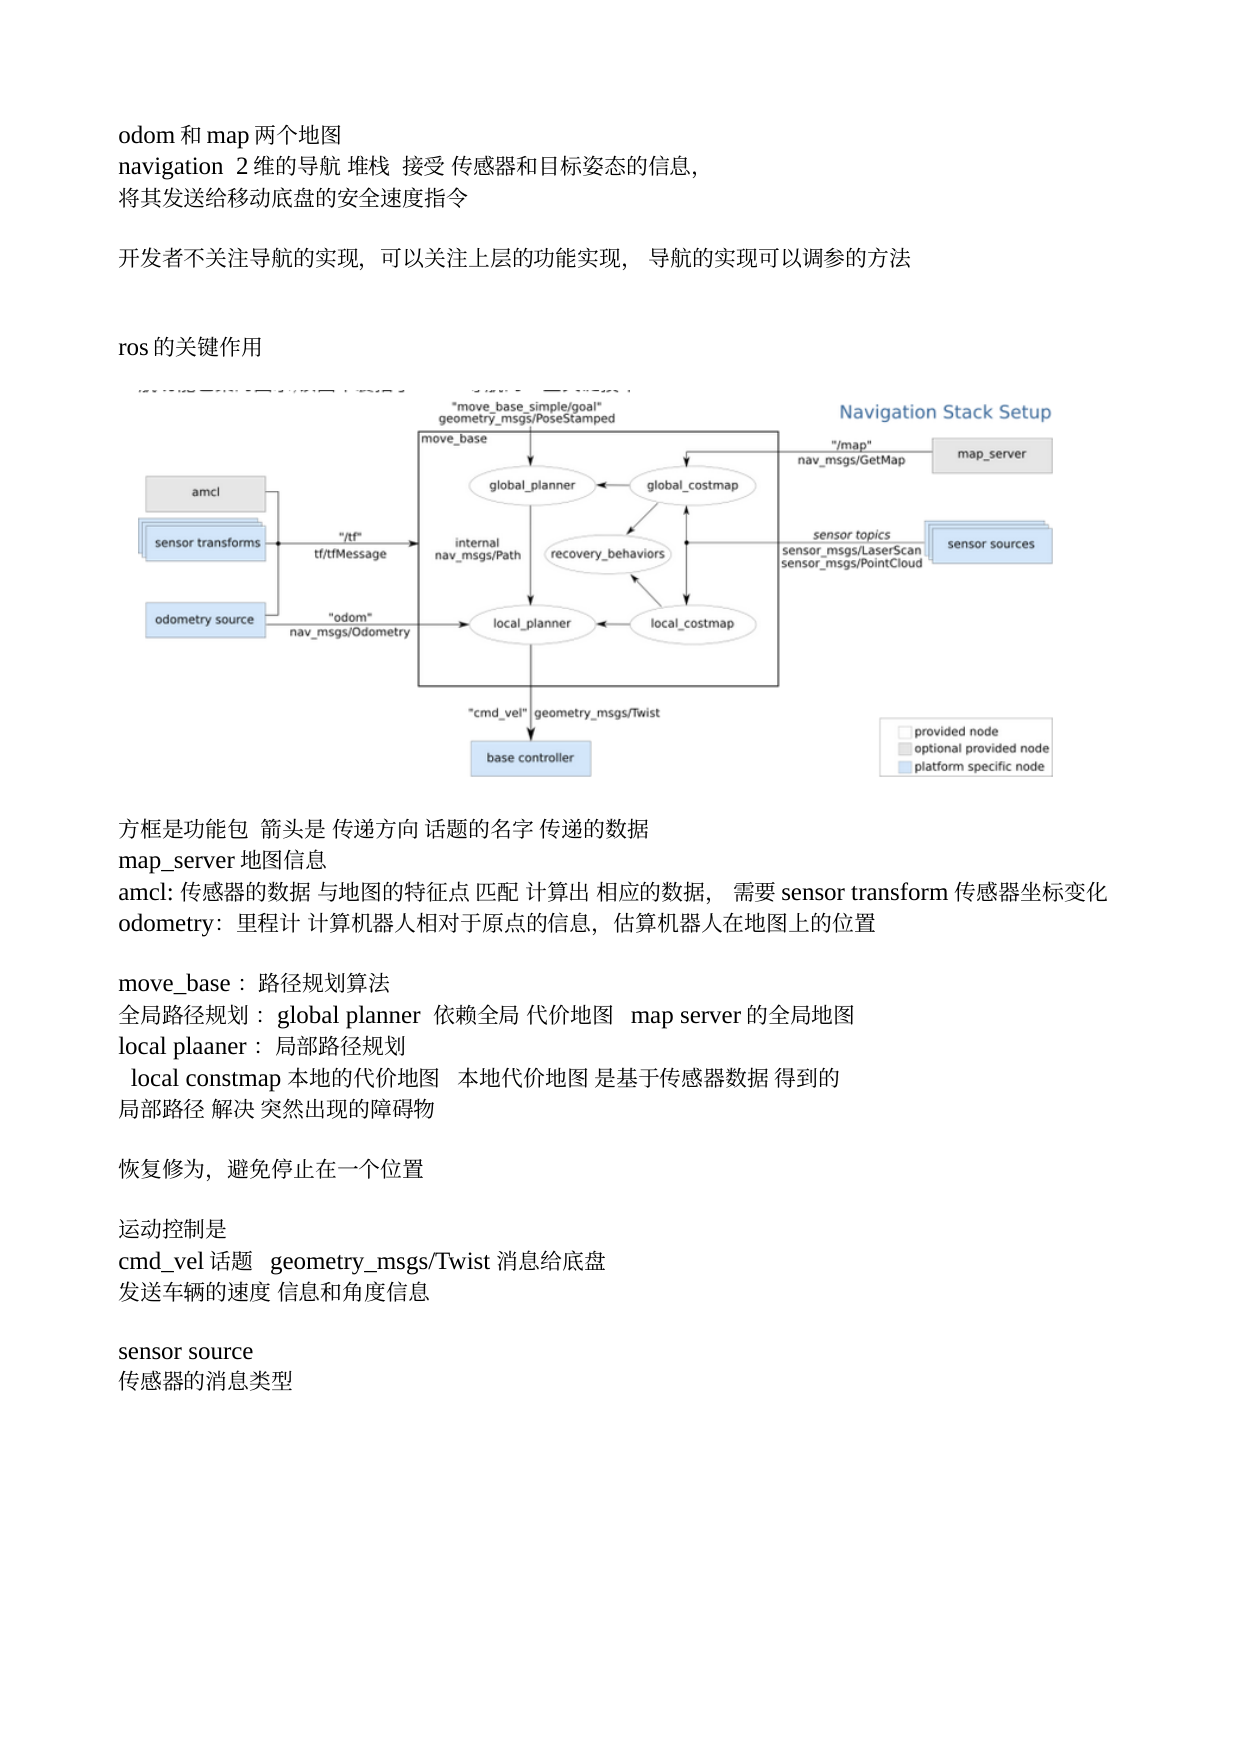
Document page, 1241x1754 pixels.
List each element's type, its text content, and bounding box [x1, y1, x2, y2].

text 运动控制是 [118, 1213, 1122, 1244]
text 开发者不关注导航的实现，可以关注上层的功能实现， 导航的实现可以调参的方法 [118, 241, 1122, 273]
text move_base ：路径规划算法 [118, 966, 1122, 998]
text 恢复修为，避免停止在一个位置 [118, 1152, 1122, 1184]
text local constmap 本地的代价地图 本地代价地图 是基于传感器数据 得到的 [118, 1061, 1122, 1092]
text 发送车辆的速度 信息和角度信息 [118, 1276, 1122, 1307]
picture [118, 390, 1123, 784]
text 局部路径 解决 突然出现的障碍物 [118, 1092, 1122, 1124]
text cmd_vel话题 geometry_msgs/Twist 消息给底盘 [118, 1244, 1122, 1276]
text 将其发送给移动底盘的安全速度指令 [118, 181, 1122, 212]
text local plaaner ：局部路径规划 [118, 1029, 1122, 1061]
text odom和map两个地图 [118, 118, 1122, 149]
text 传感器的消息类型 [118, 1364, 1122, 1396]
text ros的关键作用 [118, 330, 1122, 362]
text 全局路径规划 ：global planner 依赖全局 代价地图 map server的全局地图 [118, 998, 1122, 1029]
text navigation 2维的导航 堆栈 接受 传感器和目标姿态的信息， [118, 149, 1122, 181]
text amcl: 传感器的数据 与地图的特征点 匹配 计算出 相应的数据， 需要sensor transform 传感器坐标变化 [118, 875, 1122, 906]
text map_server地图信息 [118, 843, 1122, 875]
text 方框是功能包 箭头是 传递方向 话题的名字 传递的数据 [118, 812, 1122, 843]
text sensor source [118, 1336, 1122, 1364]
text odometry：里程计 计算机器人相对于原点的信息，估算机器人在地图上的位置 [118, 906, 1122, 938]
